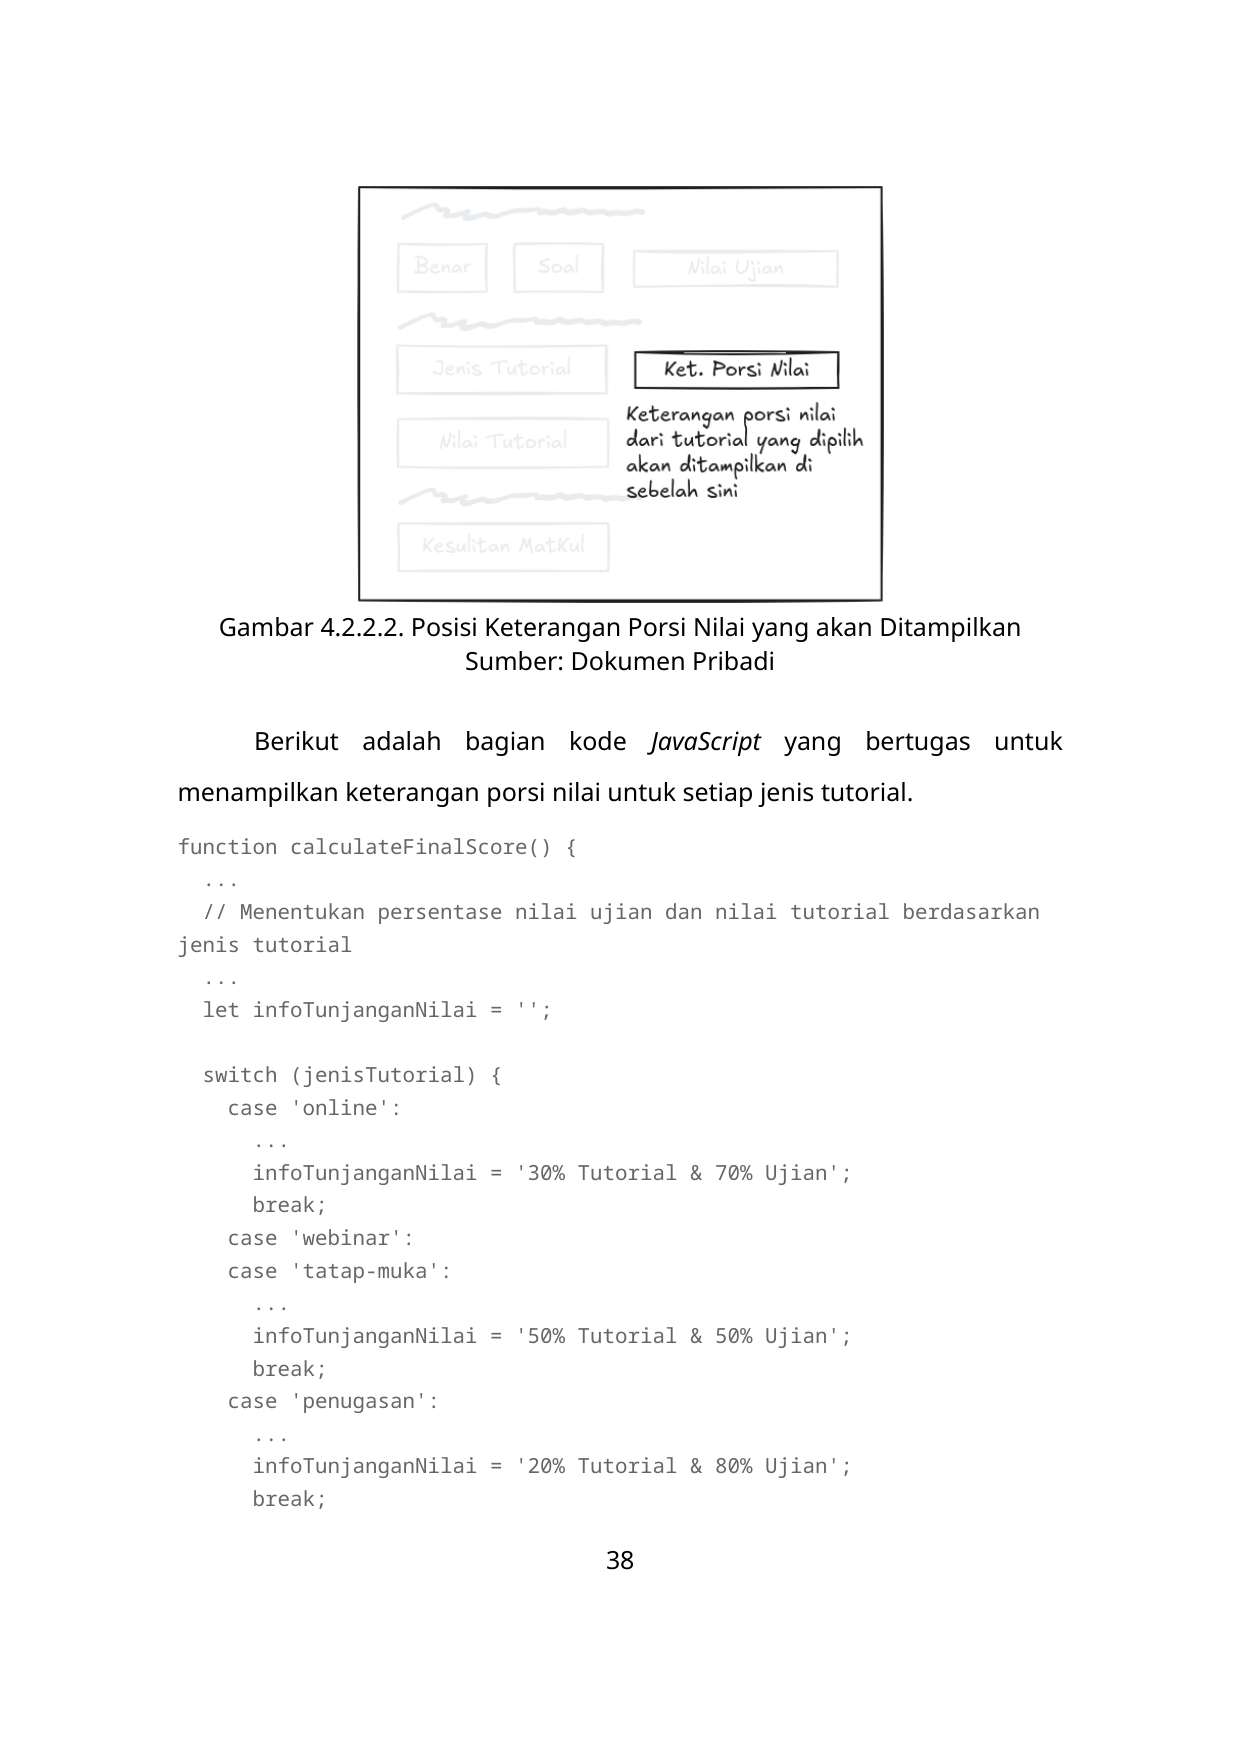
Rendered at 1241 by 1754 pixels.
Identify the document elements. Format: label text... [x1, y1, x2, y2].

picture [349, 177, 891, 610]
text let infoTunjanganNilai = ''; [177, 995, 1063, 1023]
text ... [177, 864, 1063, 893]
text ... [177, 1288, 1063, 1317]
text ... [177, 1125, 1063, 1154]
text Gambar 4.2.2.2. Posisi Keterangan Porsi Nilai yang akan Ditampilkan Sumber: Dokumen Pribadi [177, 177, 1063, 712]
text ... [177, 1419, 1063, 1447]
text // Menentukan persentase nilai ujian dan nilai tutorial berdasarkan jenis tutorial [177, 897, 1063, 958]
text case 'penugasan': [177, 1386, 1063, 1415]
text Berikut adalah bagian kode JavaScript yang bertugas untuk menampilkan keterangan porsi nilai untuk setiap jenis tutorial. [177, 724, 1063, 809]
text infoTunjanganNilai = '50% Tutorial & 50% Ujian'; [177, 1321, 1063, 1349]
text case 'tatap-muka': [177, 1256, 1063, 1284]
text ... [177, 962, 1063, 991]
text break; [177, 1191, 1063, 1219]
text switch (jenisTutorial) { [177, 1060, 1063, 1089]
text infoTunjanganNilai = '30% Tutorial & 70% Ujian'; [177, 1158, 1063, 1186]
text infoTunjanganNilai = '20% Tutorial & 80% Ujian'; [177, 1451, 1063, 1480]
text function calculateFinalScore() { [177, 832, 1063, 860]
text break; [177, 1354, 1063, 1382]
text case 'webinar': [177, 1223, 1063, 1252]
text case 'online': [177, 1093, 1063, 1121]
text break; [177, 1484, 1063, 1512]
